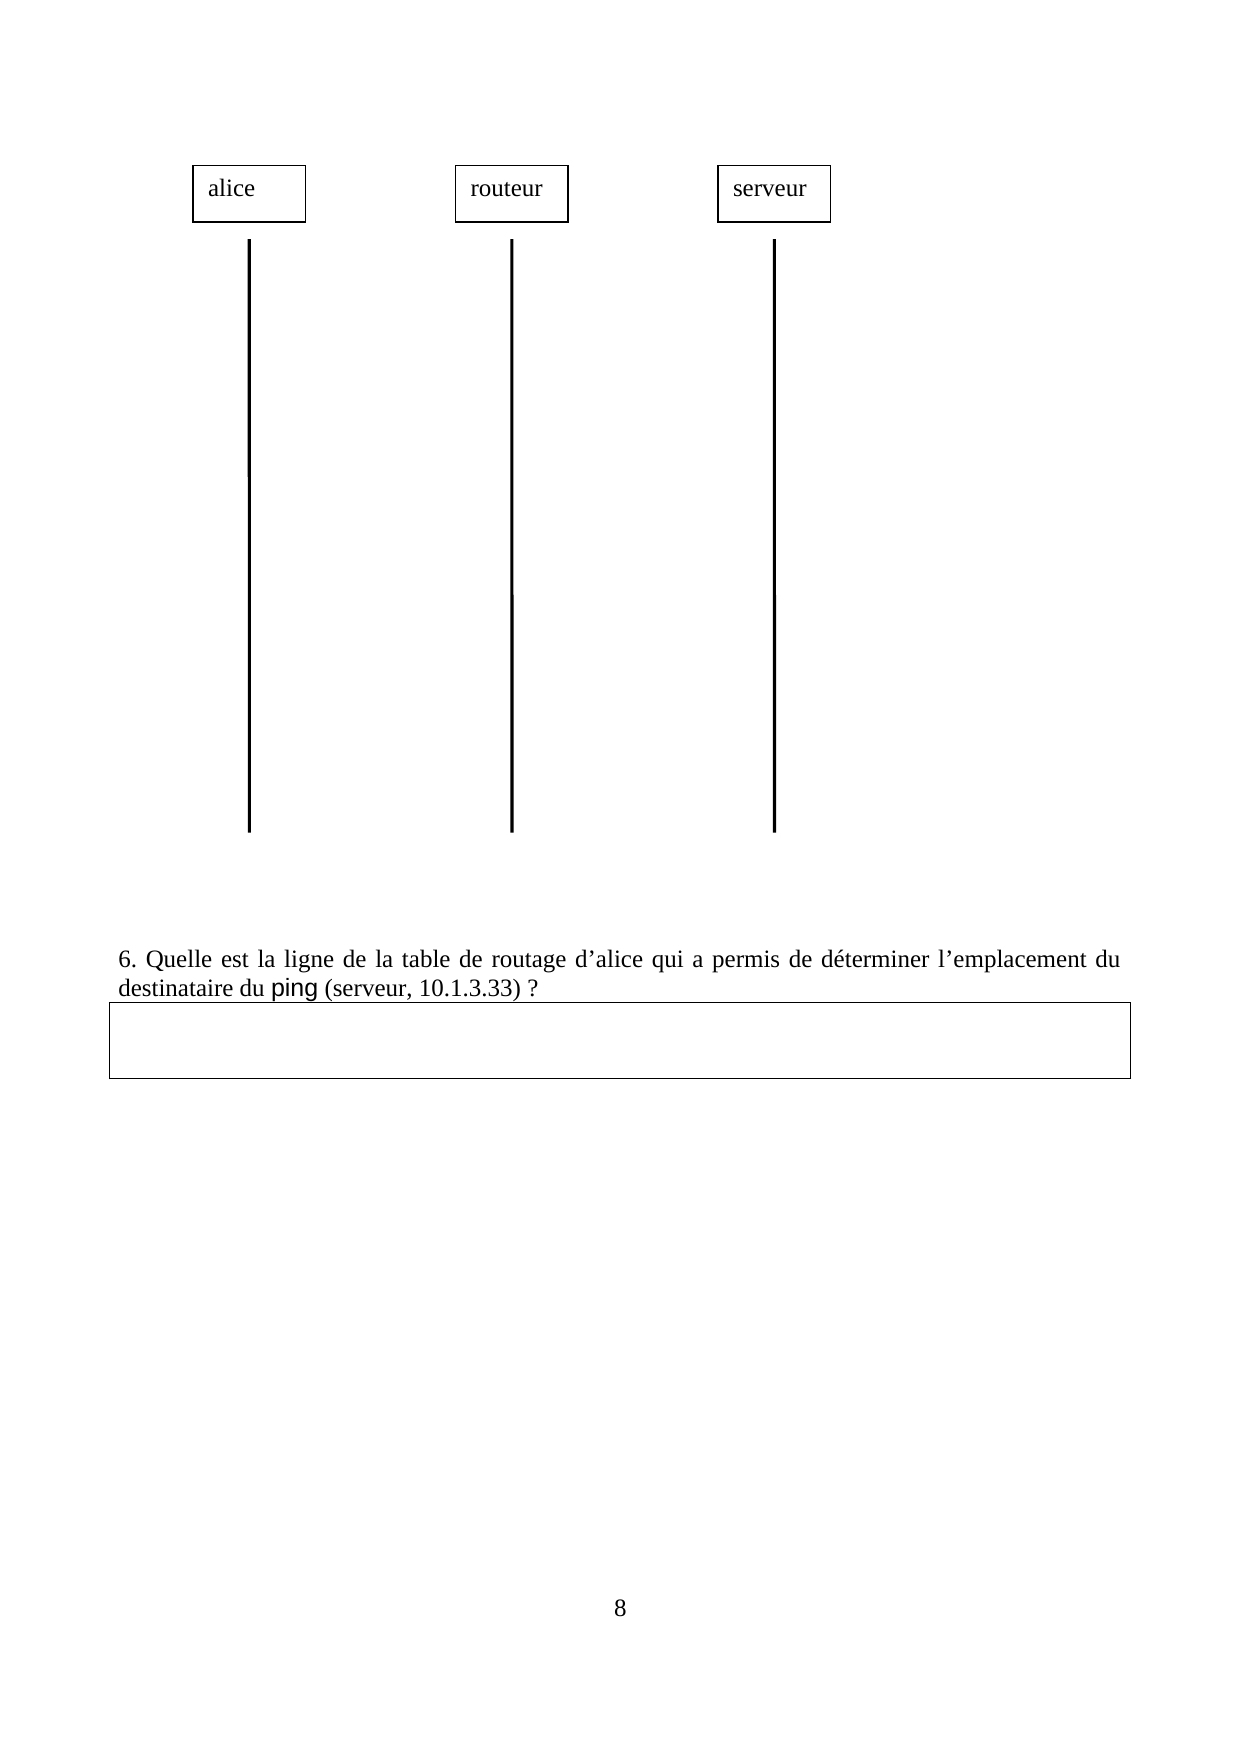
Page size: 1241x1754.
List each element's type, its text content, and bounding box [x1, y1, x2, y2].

text 6. Quelle est la ligne de la table de routage d’alice qui a permis de déterminer l’emplacement du destinataire du ping (serveur, 10.1.3.33) ? [118, 944, 1122, 1002]
